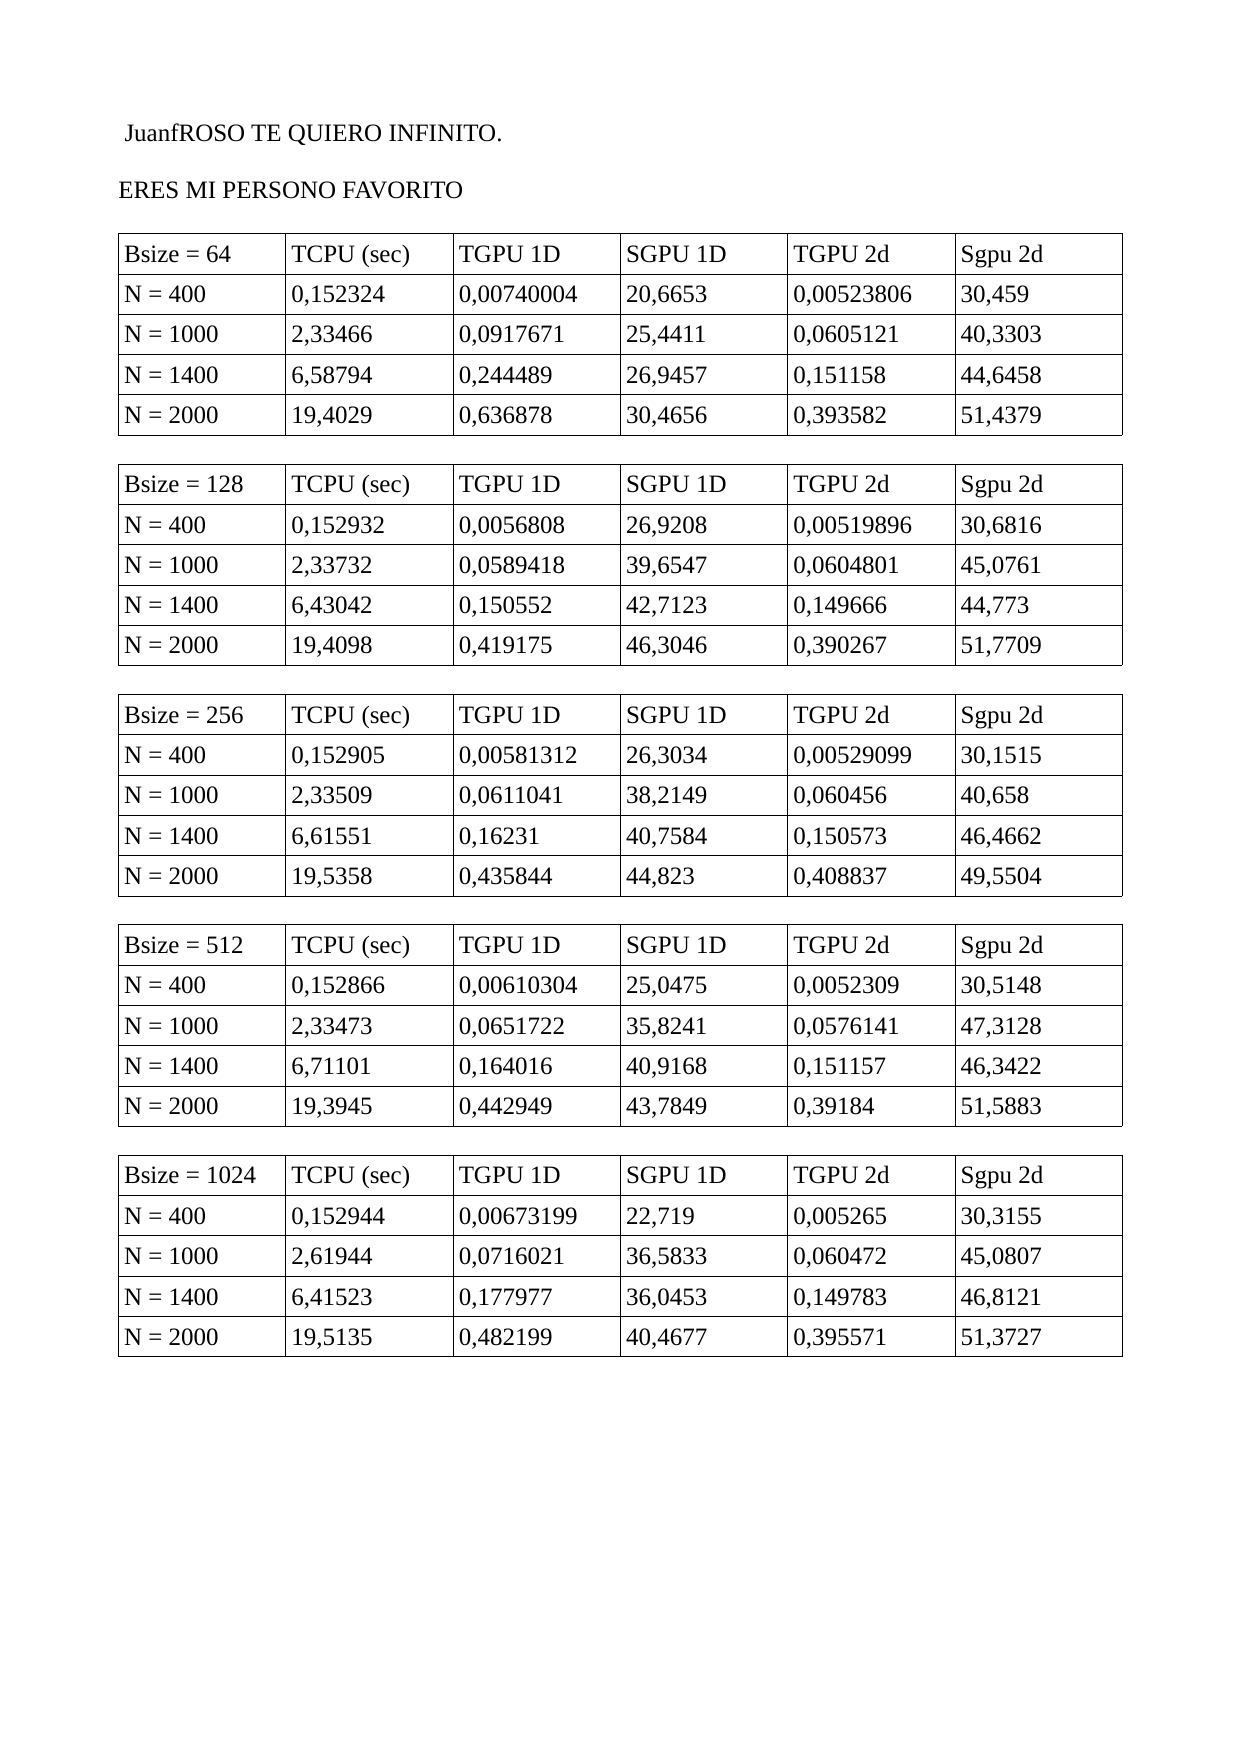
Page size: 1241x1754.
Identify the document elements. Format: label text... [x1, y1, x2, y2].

table_cell 46,3046 [621, 626, 787, 665]
table_cell 2,33732 [286, 545, 453, 584]
table_cell 0,060472 [788, 1236, 955, 1276]
table_header TGPU 2d [788, 925, 955, 965]
table_cell 44,773 [956, 586, 1122, 625]
table_cell 44,823 [621, 856, 787, 896]
table_cell 6,43042 [286, 586, 453, 625]
table_cell 0,419175 [454, 626, 620, 665]
table_cell N = 1000 [119, 1236, 285, 1276]
table_cell 43,7849 [621, 1087, 787, 1126]
table_cell 0,005265 [788, 1196, 955, 1235]
table_cell 0,482199 [454, 1317, 620, 1356]
table_cell 6,58794 [286, 355, 453, 394]
table_cell 0,152905 [286, 735, 453, 774]
table_cell 0,177977 [454, 1277, 620, 1316]
table_cell N = 400 [119, 275, 285, 314]
table_header Sgpu 2d [956, 925, 1122, 965]
table_header Bsize = 128 [119, 465, 285, 504]
table_cell 39,6547 [621, 545, 787, 584]
table_cell 0,152932 [286, 505, 453, 544]
text ERES MI PERSONO FAVORITO [118, 176, 1122, 204]
table_cell 30,459 [956, 275, 1122, 314]
table_cell 19,5358 [286, 856, 453, 896]
text JuanfROSO TE QUIERO INFINITO. [118, 118, 1122, 147]
table_header SGPU 1D [621, 925, 787, 965]
table_cell 40,3303 [956, 315, 1122, 354]
table_cell 0,0651722 [454, 1006, 620, 1045]
table_cell N = 1000 [119, 545, 285, 584]
table_header SGPU 1D [621, 695, 787, 734]
table_cell 0,164016 [454, 1046, 620, 1086]
table_cell 26,3034 [621, 735, 787, 774]
table_cell 0,442949 [454, 1087, 620, 1126]
table_cell N = 400 [119, 966, 285, 1005]
table_cell N = 400 [119, 1196, 285, 1235]
table_cell 45,0761 [956, 545, 1122, 584]
table_cell 0,39184 [788, 1087, 955, 1126]
table_header Sgpu 2d [956, 695, 1122, 734]
table_cell N = 1400 [119, 355, 285, 394]
table_cell 0,0611041 [454, 776, 620, 815]
table_cell 45,0807 [956, 1236, 1122, 1276]
table_cell 2,61944 [286, 1236, 453, 1276]
table_cell N = 2000 [119, 1317, 285, 1356]
table_cell 0,152866 [286, 966, 453, 1005]
table_header Bsize = 256 [119, 695, 285, 734]
table_cell 46,8121 [956, 1277, 1122, 1316]
table_cell 0,00673199 [454, 1196, 620, 1235]
table_cell 51,4379 [956, 395, 1122, 435]
table_cell 20,6653 [621, 275, 787, 314]
table_cell 0,0917671 [454, 315, 620, 354]
table_cell 19,4098 [286, 626, 453, 665]
table_cell 0,149783 [788, 1277, 955, 1316]
table_cell 38,2149 [621, 776, 787, 815]
table_cell 0,00610304 [454, 966, 620, 1005]
table_header Sgpu 2d [956, 1156, 1122, 1195]
table_cell 25,4411 [621, 315, 787, 354]
table_cell 0,408837 [788, 856, 955, 896]
table_cell 0,244489 [454, 355, 620, 394]
table_cell 6,71101 [286, 1046, 453, 1086]
table_cell 42,7123 [621, 586, 787, 625]
table_cell N = 1000 [119, 315, 285, 354]
table_cell 0,00523806 [788, 275, 955, 314]
table_header TGPU 1D [454, 465, 620, 504]
table_cell N = 1400 [119, 1277, 285, 1316]
table_cell 0,16231 [454, 816, 620, 855]
table_cell N = 2000 [119, 626, 285, 665]
table_cell N = 2000 [119, 856, 285, 896]
table_cell 19,3945 [286, 1087, 453, 1126]
table_cell 40,4677 [621, 1317, 787, 1356]
table_cell 0,0052309 [788, 966, 955, 1005]
table_cell 44,6458 [956, 355, 1122, 394]
table_cell 0,393582 [788, 395, 955, 435]
table_cell 2,33466 [286, 315, 453, 354]
table_cell 30,6816 [956, 505, 1122, 544]
table_cell 0,00740004 [454, 275, 620, 314]
table_cell 51,3727 [956, 1317, 1122, 1356]
table_cell 2,33473 [286, 1006, 453, 1045]
table_header TCPU (sec) [286, 465, 453, 504]
table_cell 0,0576141 [788, 1006, 955, 1045]
table_header TGPU 2d [788, 1156, 955, 1195]
table_cell 30,3155 [956, 1196, 1122, 1235]
table_cell 51,5883 [956, 1087, 1122, 1126]
table_cell 35,8241 [621, 1006, 787, 1045]
table_header Sgpu 2d [956, 465, 1122, 504]
table_cell N = 1400 [119, 586, 285, 625]
table_cell 0,151157 [788, 1046, 955, 1086]
table_cell 0,00529099 [788, 735, 955, 774]
table_cell 0,149666 [788, 586, 955, 625]
table_cell 30,1515 [956, 735, 1122, 774]
table_cell N = 2000 [119, 395, 285, 435]
table_cell 30,4656 [621, 395, 787, 435]
table_header TCPU (sec) [286, 1156, 453, 1195]
table_header TCPU (sec) [286, 234, 453, 273]
table_cell 30,5148 [956, 966, 1122, 1005]
table_header SGPU 1D [621, 234, 787, 273]
table_cell 6,61551 [286, 816, 453, 855]
table_header TGPU 1D [454, 234, 620, 273]
table_cell 19,4029 [286, 395, 453, 435]
table_cell 22,719 [621, 1196, 787, 1235]
table_cell 26,9208 [621, 505, 787, 544]
table_header TCPU (sec) [286, 695, 453, 734]
table_header TGPU 1D [454, 1156, 620, 1195]
table_cell 0,390267 [788, 626, 955, 665]
table_cell N = 1400 [119, 816, 285, 855]
table_cell 36,5833 [621, 1236, 787, 1276]
table_cell 0,0604801 [788, 545, 955, 584]
table_cell N = 400 [119, 735, 285, 774]
table_cell 0,636878 [454, 395, 620, 435]
table_cell 0,0716021 [454, 1236, 620, 1276]
table_cell 0,151158 [788, 355, 955, 394]
table_cell 0,00581312 [454, 735, 620, 774]
table_cell N = 1000 [119, 1006, 285, 1045]
table_cell 0,060456 [788, 776, 955, 815]
table_cell 0,150552 [454, 586, 620, 625]
table_header Bsize = 64 [119, 234, 285, 273]
table_cell 40,658 [956, 776, 1122, 815]
table_header SGPU 1D [621, 465, 787, 504]
table_header Sgpu 2d [956, 234, 1122, 273]
table_cell 0,0589418 [454, 545, 620, 584]
table_cell 46,4662 [956, 816, 1122, 855]
table_cell 25,0475 [621, 966, 787, 1005]
table_cell N = 1400 [119, 1046, 285, 1086]
table_cell 36,0453 [621, 1277, 787, 1316]
table_header TGPU 1D [454, 695, 620, 734]
table_cell 40,7584 [621, 816, 787, 855]
table_cell 0,435844 [454, 856, 620, 896]
table_cell 0,0056808 [454, 505, 620, 544]
table_header Bsize = 1024 [119, 1156, 285, 1195]
table_cell N = 2000 [119, 1087, 285, 1126]
table_cell 2,33509 [286, 776, 453, 815]
table_cell 0,152324 [286, 275, 453, 314]
table_header SGPU 1D [621, 1156, 787, 1195]
table_cell 51,7709 [956, 626, 1122, 665]
table_cell 47,3128 [956, 1006, 1122, 1045]
table_header TGPU 2d [788, 695, 955, 734]
table_cell 26,9457 [621, 355, 787, 394]
table_cell 40,9168 [621, 1046, 787, 1086]
table_cell 49,5504 [956, 856, 1122, 896]
table_cell 46,3422 [956, 1046, 1122, 1086]
table_cell N = 1000 [119, 776, 285, 815]
table_header Bsize = 512 [119, 925, 285, 965]
table_cell 0,395571 [788, 1317, 955, 1356]
table_cell 0,0605121 [788, 315, 955, 354]
table_header TGPU 1D [454, 925, 620, 965]
table_cell 0,00519896 [788, 505, 955, 544]
table_cell 19,5135 [286, 1317, 453, 1356]
table_cell N = 400 [119, 505, 285, 544]
table_cell 0,150573 [788, 816, 955, 855]
table_header TGPU 2d [788, 234, 955, 273]
table_header TCPU (sec) [286, 925, 453, 965]
table_header TGPU 2d [788, 465, 955, 504]
table_cell 6,41523 [286, 1277, 453, 1316]
table_cell 0,152944 [286, 1196, 453, 1235]
